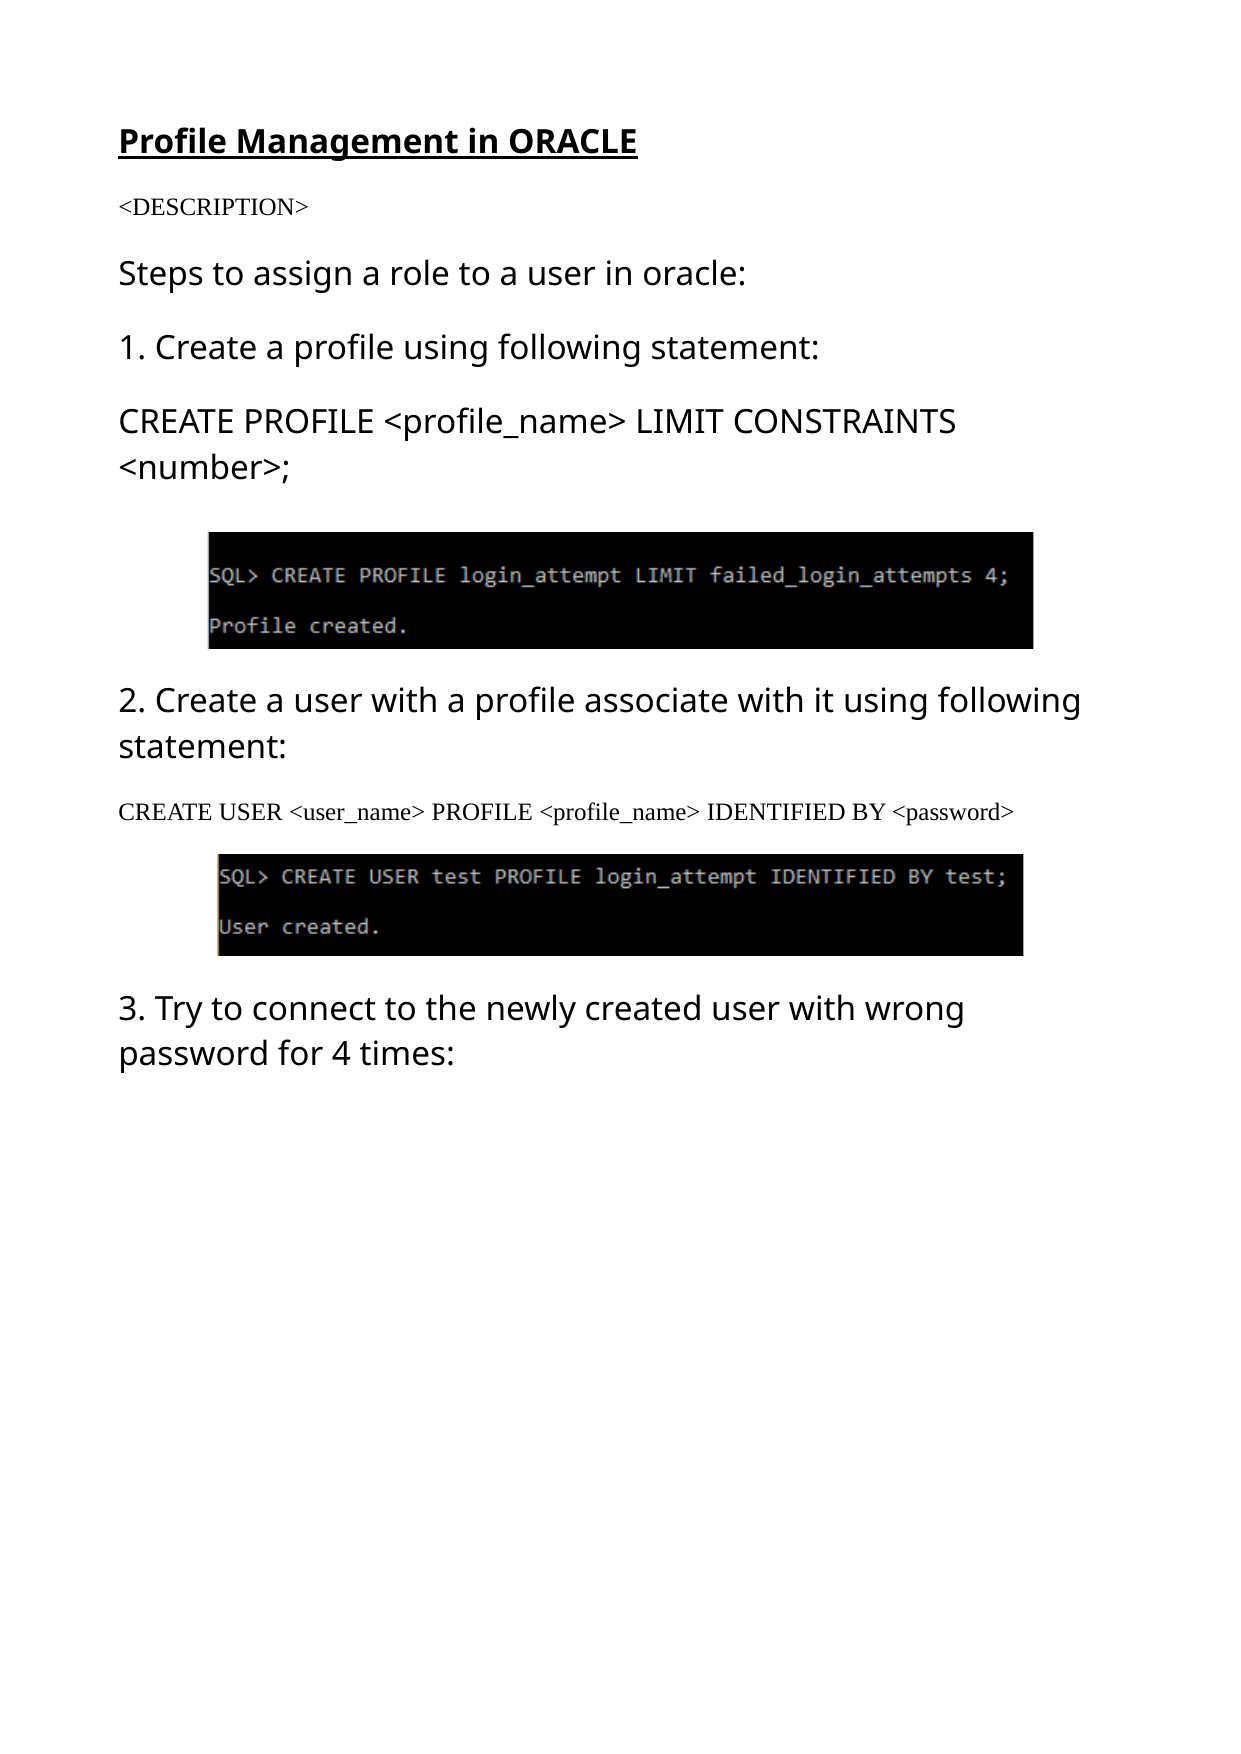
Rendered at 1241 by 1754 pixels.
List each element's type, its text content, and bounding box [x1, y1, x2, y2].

text 1. Create a profile using following statement: [118, 324, 1122, 369]
text 3. Try to connect to the newly created user with wrong password for 4 times: [118, 984, 1122, 1075]
picture [217, 854, 1024, 956]
text Profile Management in ORACLE [118, 118, 1122, 163]
text <DESCRIPTION> [118, 192, 1122, 221]
text 2. Create a user with a profile associate with it using following statement: [118, 677, 1122, 768]
picture [206, 532, 1034, 649]
text CREATE PROFILE <profile_name> LIMIT CONSTRAINTS <number>; [118, 398, 1122, 489]
text Steps to assign a role to a user in oracle: [118, 250, 1122, 295]
text CREATE USER <user_name> PROFILE <profile_name> IDENTIFIED BY <password> [118, 797, 1122, 825]
